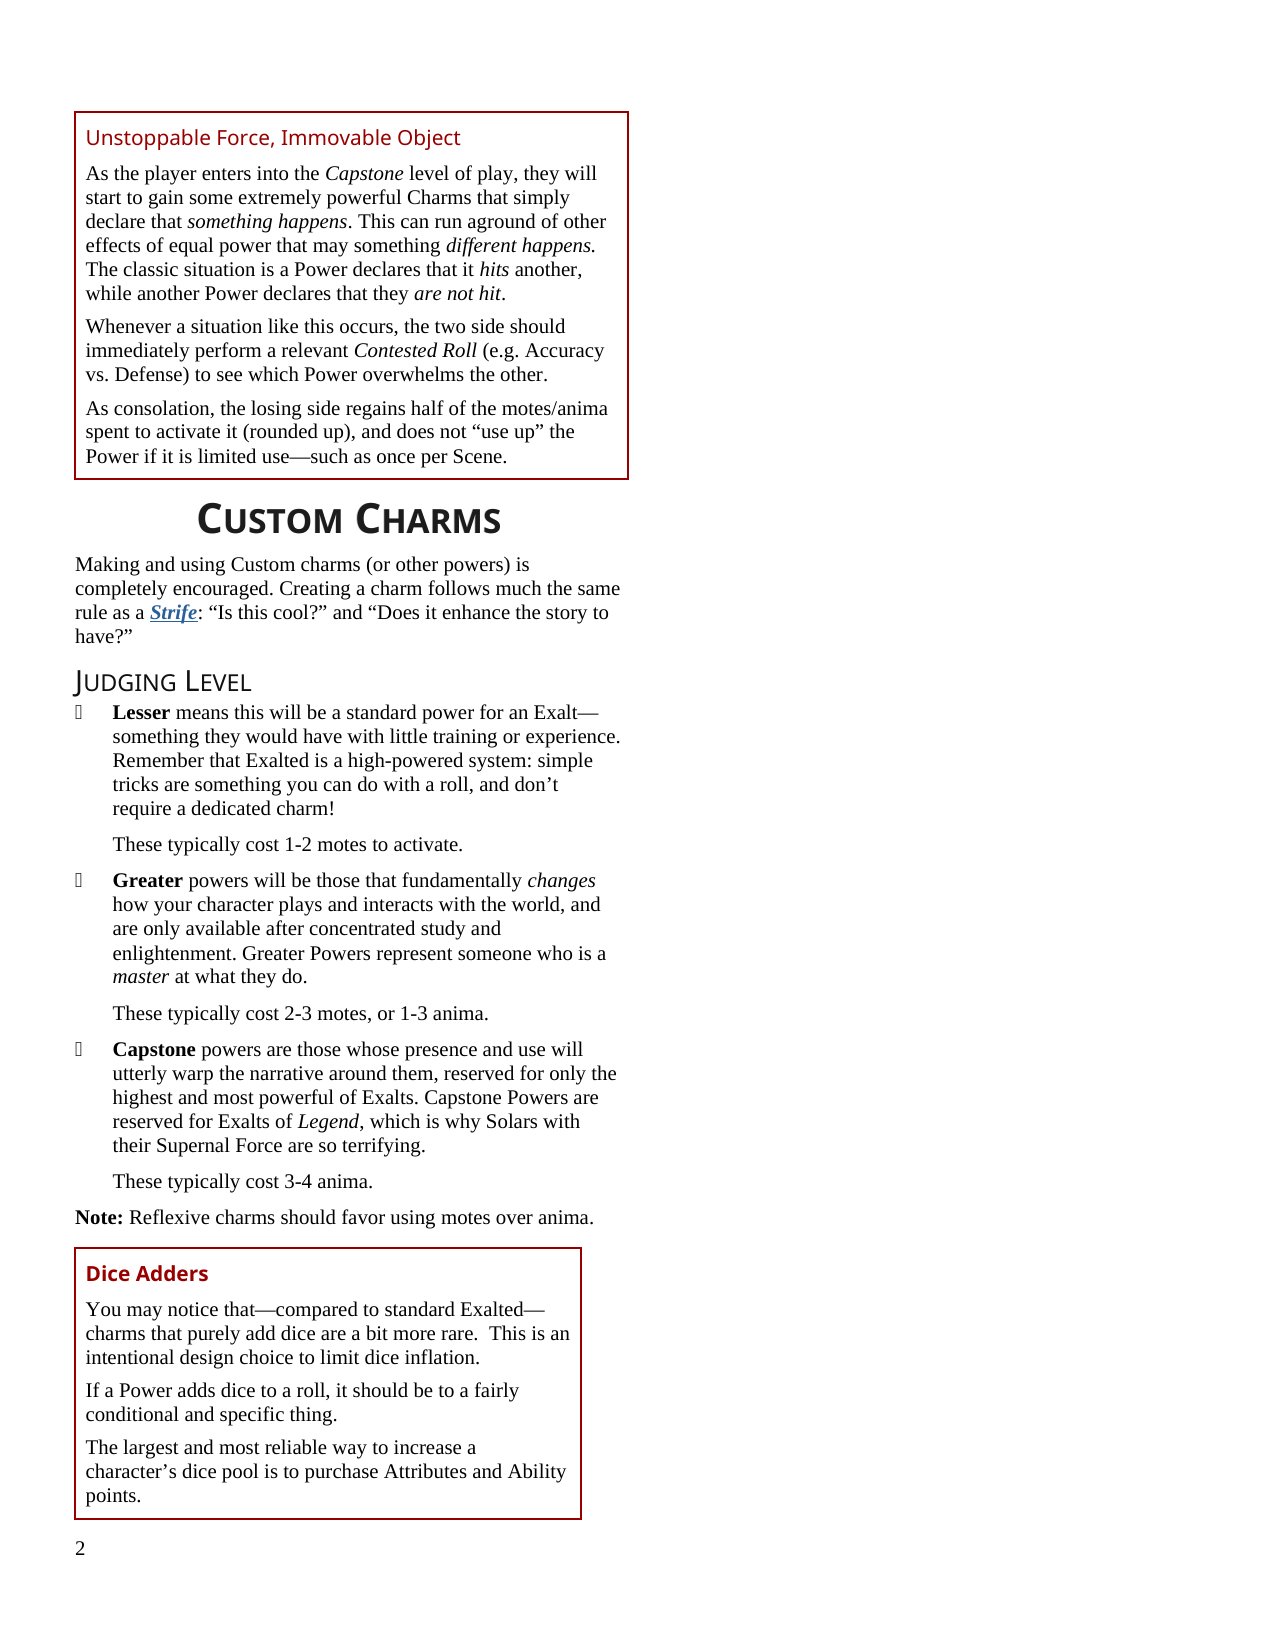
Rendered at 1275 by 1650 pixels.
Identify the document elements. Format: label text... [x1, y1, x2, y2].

list Greater powers will be those that fundamentally changes how your character plays and interacts with the world, and are only available after concentrated study and enlightenment. Greater Powers represent someone who is a master at what they do. [75, 868, 622, 988]
subtitle Custom Charms [75, 489, 622, 546]
table_header Unstoppable Force, Immovable Object As the player enters into the Capstone level of play, they will start to gain some extremely powerful Charms that simply declare that something happens. This can run aground of other effects of equal power that may something different happens. The classic situation is a Power declares that it hits another, while another Power declares that they are not hit. Whenever a situation like this occurs, the two side should immediately perform a relevant Contested Roll (e.g. Accuracy vs. Defense) to see which Power overwhelms the other. As consolation, the losing side regains half of the motes/anima spent to activate it (rounded up), and does not “use up” the Power if it is limited use—such as once per Scene. [76, 113, 627, 478]
list These typically cost 2-3 motes, or 1-3 anima. [75, 1001, 622, 1024]
subtitle Judging Level [75, 660, 622, 700]
table_header Dice Adders You may notice that—compared to standard Exalted—charms that purely add dice are a bit more rare. This is an intentional design choice to limit dice inflation. If a Power adds dice to a roll, it should be to a fairly conditional and specific thing. The largest and most reliable way to increase a character’s dice pool is to purchase Attributes and Ability points. [76, 1249, 580, 1518]
list Lesser means this will be a standard power for an Exalt—something they would have with little training or experience. Remember that Exalted is a high-powered system: simple tricks are something you can do with a roll, and don’t require a dedicated charm! [75, 700, 622, 820]
list These typically cost 3-4 anima. [75, 1169, 622, 1193]
list These typically cost 1-2 motes to activate. [75, 832, 622, 856]
list Capstone powers are those whose presence and use will utterly warp the narrative around them, reserved for only the highest and most powerful of Exalts. Capstone Powers are reserved for Exalts of Legend, which is why Solars with their Supernal Force are so terrifying. [75, 1037, 622, 1157]
text Making and using Custom charms (or other powers) is completely encouraged. Creating a charm follows much the same rule as a Strife: “Is this cool?” and “Does it enhance the story to have?” [75, 552, 622, 648]
text Note: Reflexive charms should favor using motes over anima. [75, 1205, 622, 1229]
